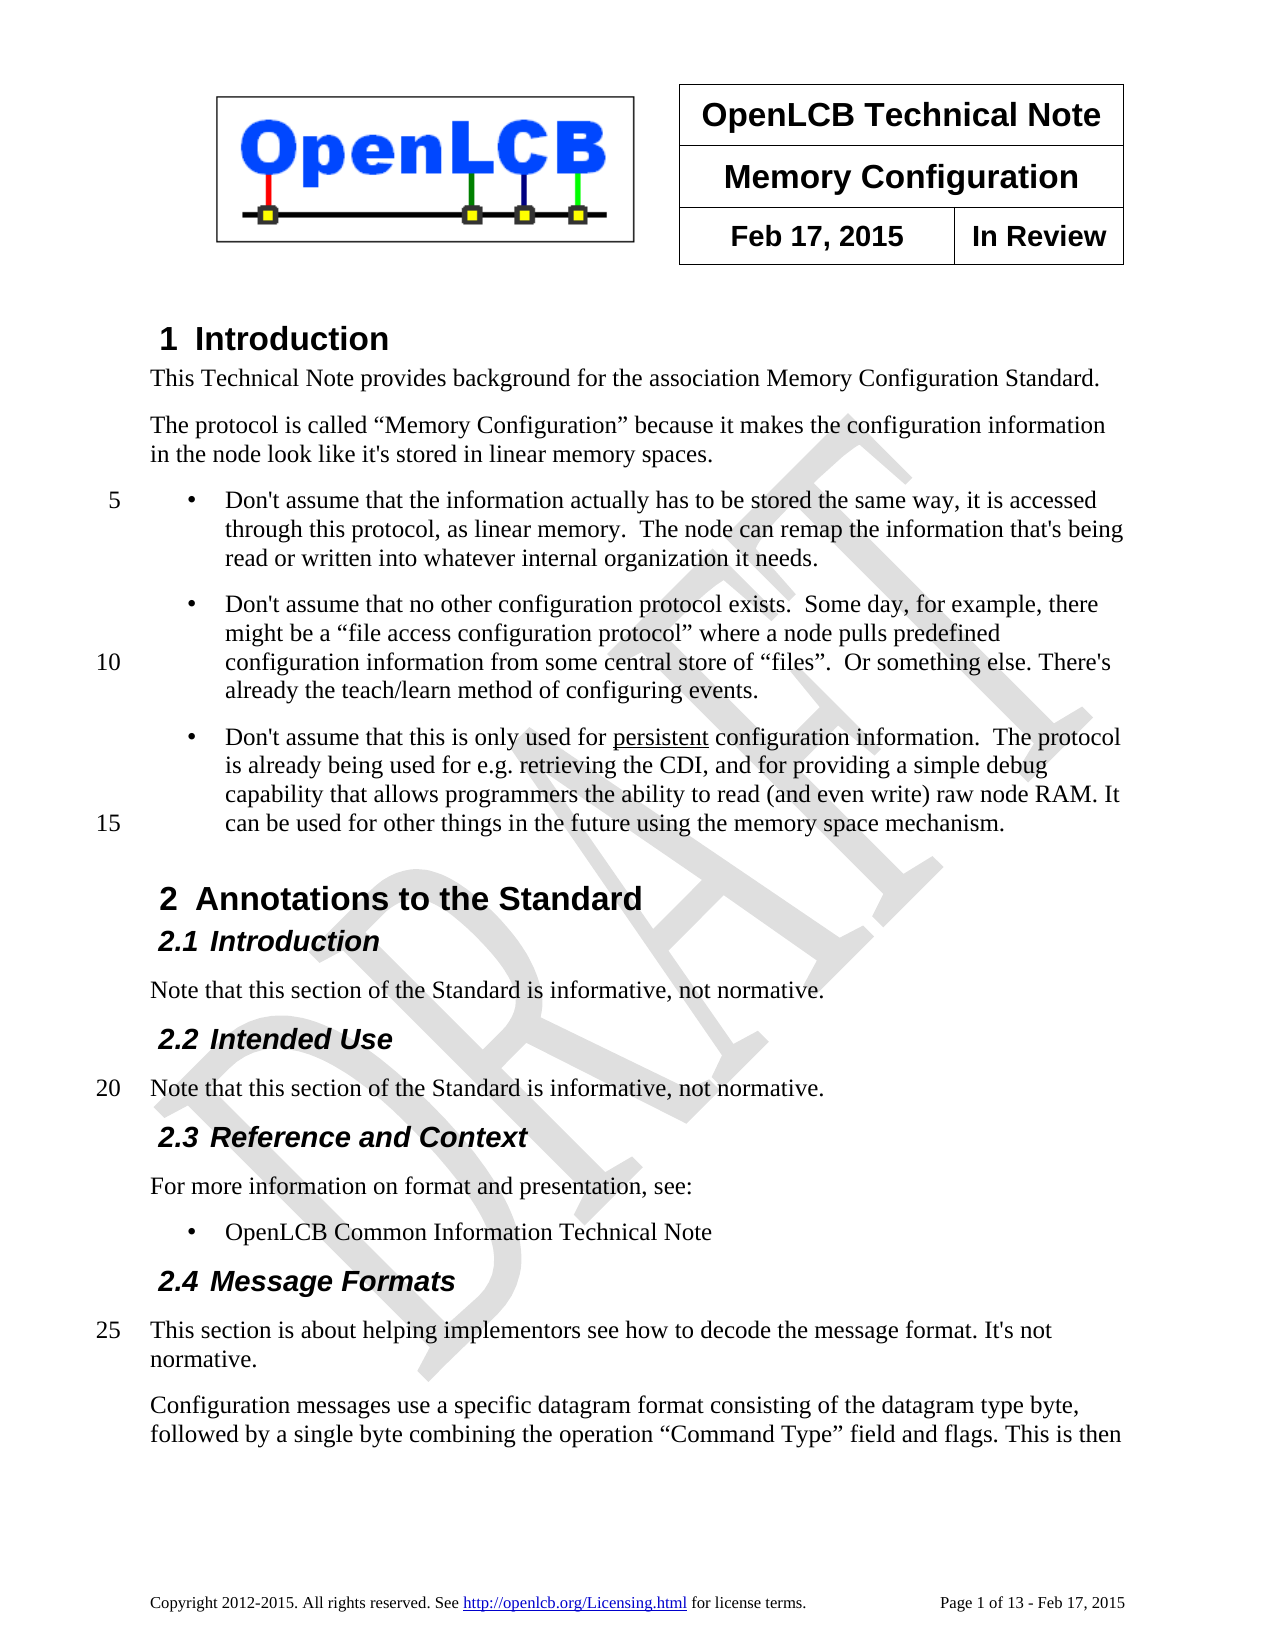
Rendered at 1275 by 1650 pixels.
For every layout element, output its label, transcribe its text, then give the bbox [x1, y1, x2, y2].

subtitle Introduction [150, 924, 335, 958]
list Don't assume that the information actually has to be stored the same way, it is accessed through this protocol, as linear memory. The node can remap the information that's being read or written into whatever internal organization it needs. [187, 485, 775, 571]
subtitle Annotations to the Standard [620, 879, 700, 918]
subtitle Annotations to the Standard [894, 879, 1125, 918]
text Note that this section of the Standard is informative, not normative. [410, 975, 515, 1004]
subtitle Intended Use [719, 1022, 1125, 1055]
text This Technical Note provides background for the association Memory Configuration Standard. [150, 363, 1125, 392]
subtitle Introduction [670, 924, 811, 958]
subtitle Intended Use [319, 1022, 446, 1055]
text Note that this section of the Standard is informative, not normative. [710, 1073, 1125, 1102]
subtitle Annotations to the Standard [150, 879, 382, 918]
text This section is about helping implementors see how to decode the message format. It's not normative. [150, 1315, 429, 1372]
subtitle Reference and Context [150, 1119, 234, 1153]
picture [216, 95, 636, 244]
list Don't assume that this is only used for persistent configuration information. The protocol is already being used for e.g. retrieving the CDI, and for providing a simple debug capability that allows programmers the ability to read (and even write) raw node RAM. It can be used for other things in the future using the memory space mechanism. [187, 722, 825, 837]
subtitle Annotations to the Standard [702, 896, 754, 918]
list Don't assume that no other configuration protocol exists. Some day, for example, there might be a “file access configuration protocol” where a node pulls predefined configuration information from some central store of “files”. Or something else. There's already the teach/learn method of configuring events. [665, 589, 993, 704]
text Configuration messages use a specific datagram format consisting of the datagram type byte, followed by a single byte combining the operation “Command Type” field and flags. This is then [150, 1390, 1125, 1448]
subtitle Intended Use [457, 1022, 508, 1048]
subtitle Introduction [821, 924, 1125, 958]
subtitle Introduction [506, 924, 654, 958]
text Note that this section of the Standard is informative, not normative. [215, 1073, 382, 1102]
subtitle Annotations to the Standard [453, 879, 626, 918]
text The protocol is called “Memory Configuration” because it makes the configuration information in the node look like it's stored in linear memory spaces. [150, 410, 1125, 467]
list Don't assume that no other configuration protocol exists. Some day, for example, there might be a “file access configuration protocol” where a node pulls predefined configuration information from some central store of “files”. Or something else. There's already the teach/learn method of configuring events. [921, 589, 1125, 704]
subtitle Message Formats [512, 1264, 1125, 1297]
text Note that this section of the Standard is informative, not normative. [399, 1073, 493, 1102]
text Note that this section of the Standard is informative, not normative. [508, 1073, 641, 1102]
list Don't assume that this is only used for persistent configuration information. The protocol is already being used for e.g. retrieving the CDI, and for providing a simple debug capability that allows programmers the ability to read (and even write) raw node RAM. It can be used for other things in the future using the memory space mechanism. [802, 722, 1125, 837]
subtitle Introduction [367, 924, 494, 958]
subtitle Introduction [150, 319, 1125, 357]
text For more information on format and presentation, see: [150, 1171, 280, 1199]
subtitle Reference and Context [554, 1119, 1125, 1153]
subtitle Intended Use [516, 1044, 548, 1055]
list OpenLCB Common Information Technical Note [341, 1217, 492, 1246]
text This section is about helping implementors see how to decode the message format. It's not normative. [440, 1315, 1125, 1372]
subtitle Intended Use [553, 1022, 721, 1055]
text For more information on format and presentation, see: [489, 1171, 583, 1199]
subtitle Annotations to the Standard [381, 900, 454, 918]
subtitle Annotations to the Standard [755, 879, 882, 918]
subtitle Reference and Context [243, 1119, 433, 1153]
subtitle Intended Use [251, 1049, 307, 1055]
text For more information on format and presentation, see: [295, 1171, 470, 1199]
subtitle Intended Use [150, 1022, 246, 1055]
text Note that this section of the Standard is informative, not normative. [538, 975, 685, 1004]
list Don't assume that no other configuration protocol exists. Some day, for example, there might be a “file access configuration protocol” where a node pulls predefined configuration information from some central store of “files”. Or something else. There's already the teach/learn method of configuring events. [187, 589, 692, 704]
subtitle Reference and Context [447, 1119, 544, 1153]
text For more information on format and presentation, see: [613, 1171, 1125, 1199]
text Note that this section of the Standard is informative, not normative. [150, 975, 395, 1004]
subtitle Message Formats [150, 1264, 378, 1297]
list Don't assume that the information actually has to be stored the same way, it is accessed through this protocol, as linear memory. The node can remap the information that's being read or written into whatever internal organization it needs. [757, 507, 860, 571]
list Don't assume that the information actually has to be stored the same way, it is accessed through this protocol, as linear memory. The node can remap the information that's being read or written into whatever internal organization it needs. [817, 485, 1125, 571]
list OpenLCB Common Information Technical Note [187, 1217, 327, 1246]
text Note that this section of the Standard is informative, not normative. [687, 975, 1125, 1004]
list OpenLCB Common Information Technical Note [514, 1217, 1125, 1246]
subtitle Message Formats [388, 1264, 493, 1297]
